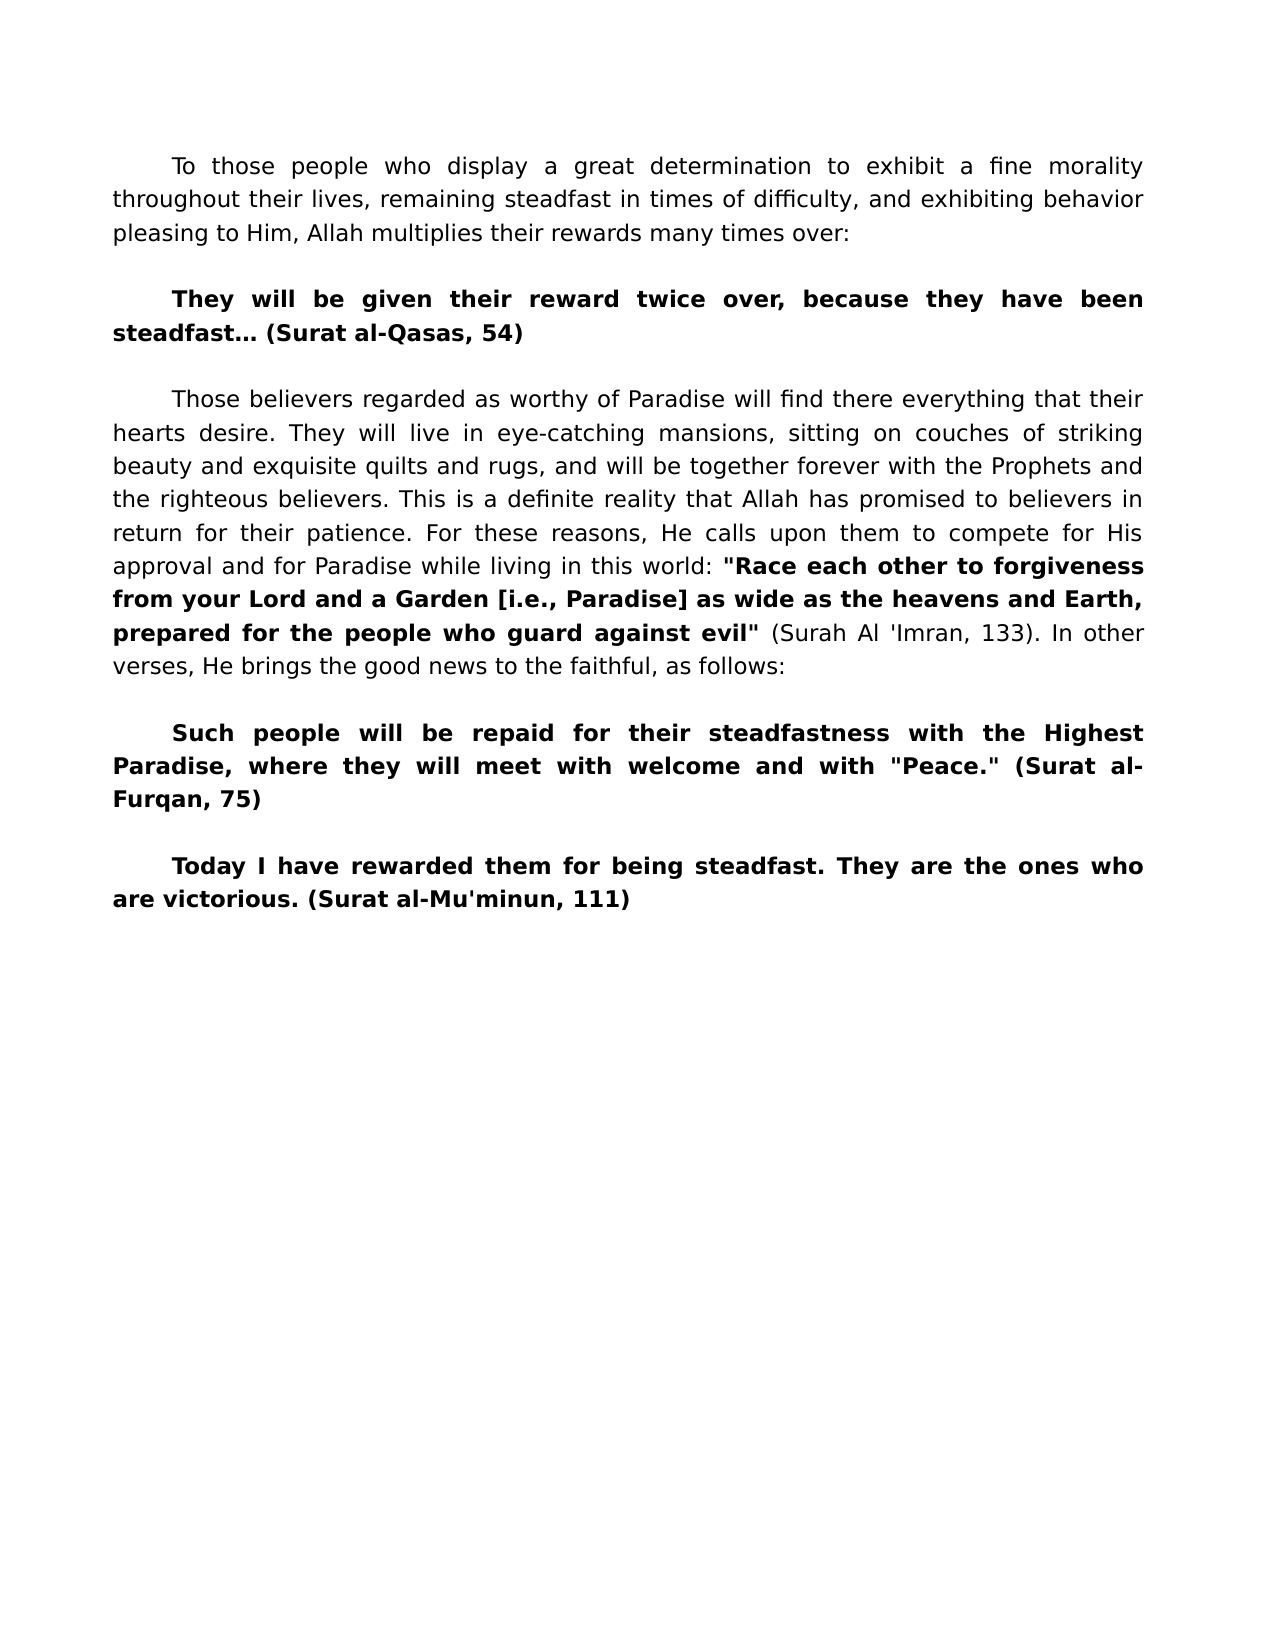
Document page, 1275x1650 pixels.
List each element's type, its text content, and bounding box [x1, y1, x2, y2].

text Today I have rewarded them for being steadfast. They are the ones who are victorious. (Surat al-Mu'minun, 111) [112, 848, 1145, 914]
text They will be given their reward twice over, because they have been steadfast… (Surat al-Qasas, 54) [112, 281, 1145, 348]
text Such people will be repaid for their steadfastness with the Highest Paradise, where they will meet with welcome and with "Peace." (Surat al-Furqan, 75) [112, 714, 1145, 814]
text To those people who display a great determination to exhibit a fine morality throughout their lives, remaining steadfast in times of difficulty, and exhibiting behavior pleasing to Him, Allah multiplies their rewards many times over: [112, 148, 1145, 248]
text Those believers regarded as worthy of Paradise will find there everything that their hearts desire. They will live in eye-catching mansions, sitting on couches of striking beauty and exquisite quilts and rugs, and will be together forever with the Prophets and the righteous believers. This is a definite reality that Allah has promised to believers in return for their patience. For these reasons, He calls upon them to compete for His approval and for Paradise while living in this world: "Race each other to forgiveness from your Lord and a Garden [i.e., Paradise] as wide as the heavens and Earth, prepared for the people who guard against evil" (Surah Al 'Imran, 133). In other verses, He brings the good news to the faithful, as follows: [112, 381, 1145, 681]
